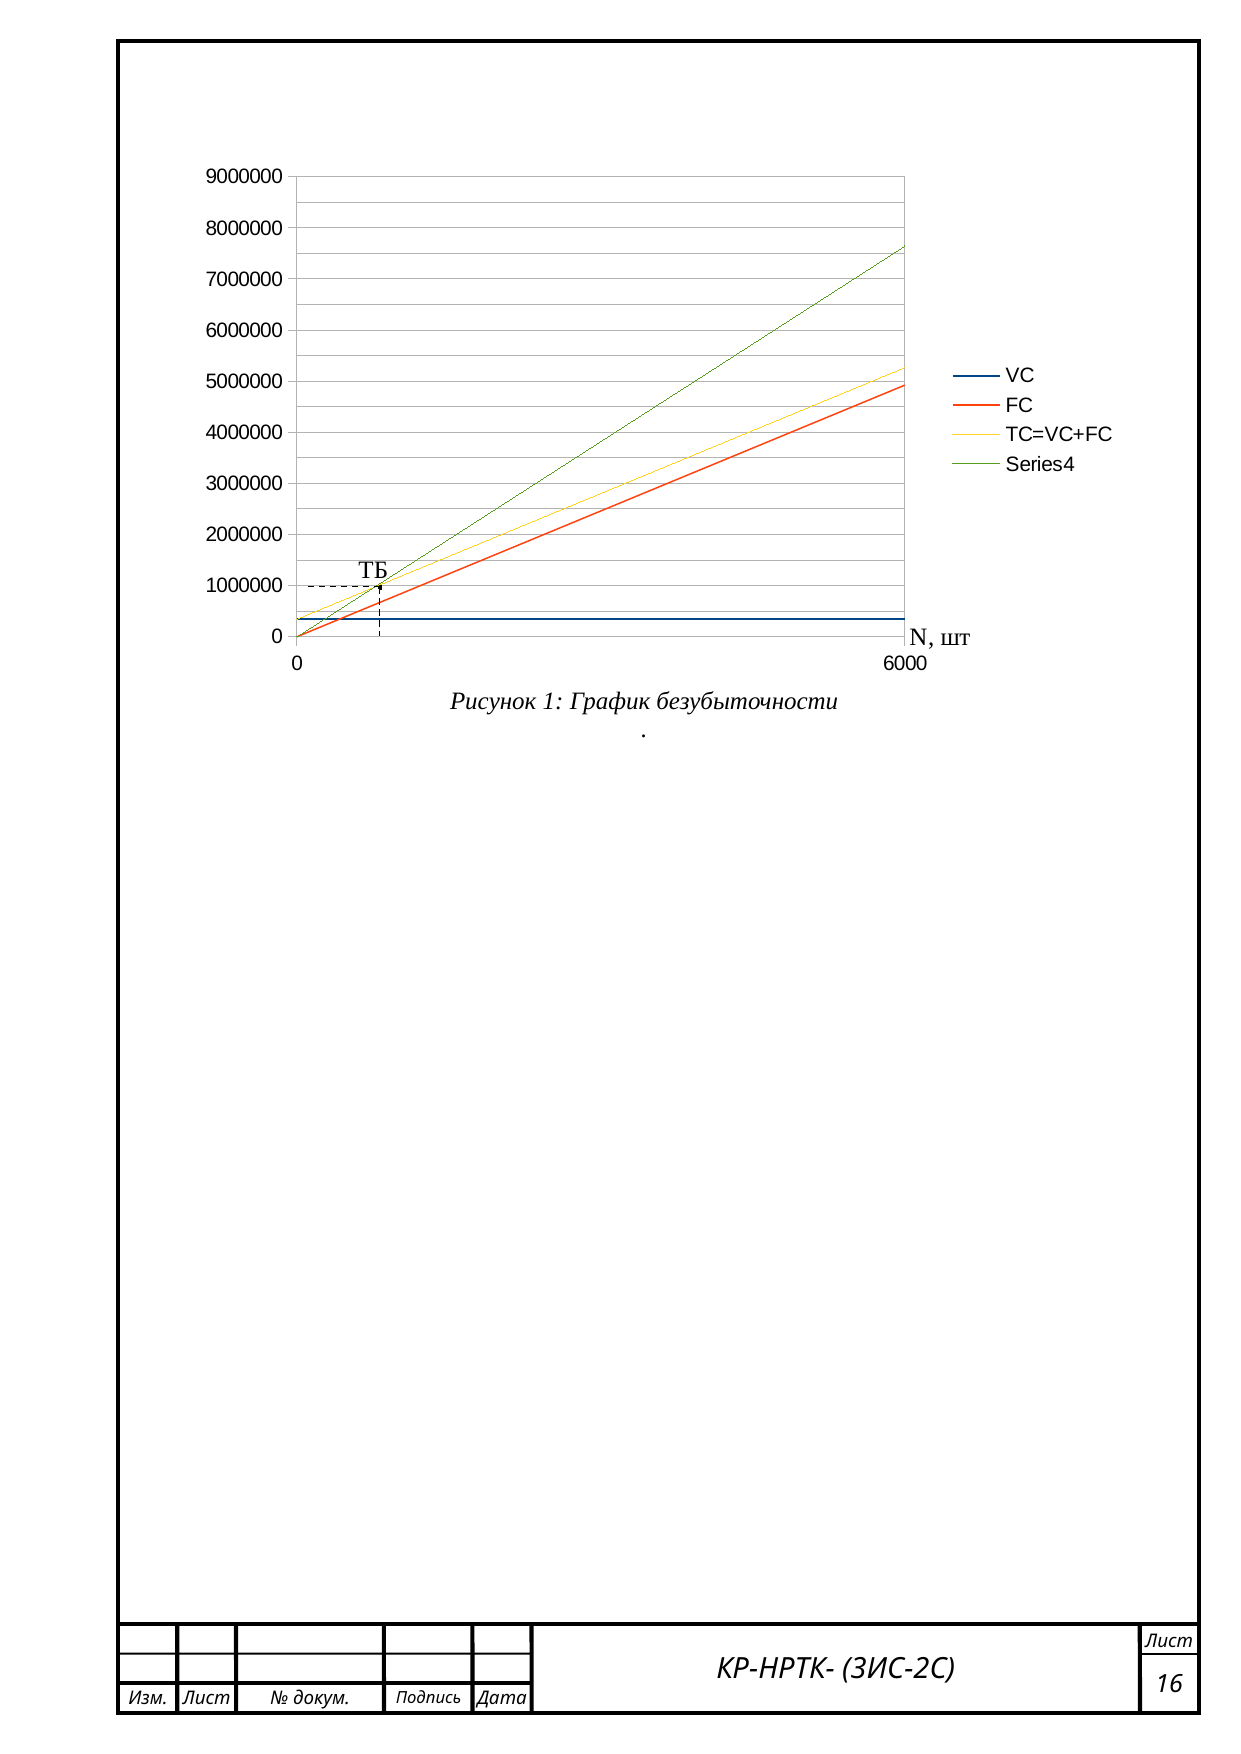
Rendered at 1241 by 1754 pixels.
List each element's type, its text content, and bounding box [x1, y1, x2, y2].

text Рисунок 1: График безубыточности [173, 143, 1117, 714]
text [173, 131, 1117, 143]
text . [173, 714, 1117, 743]
